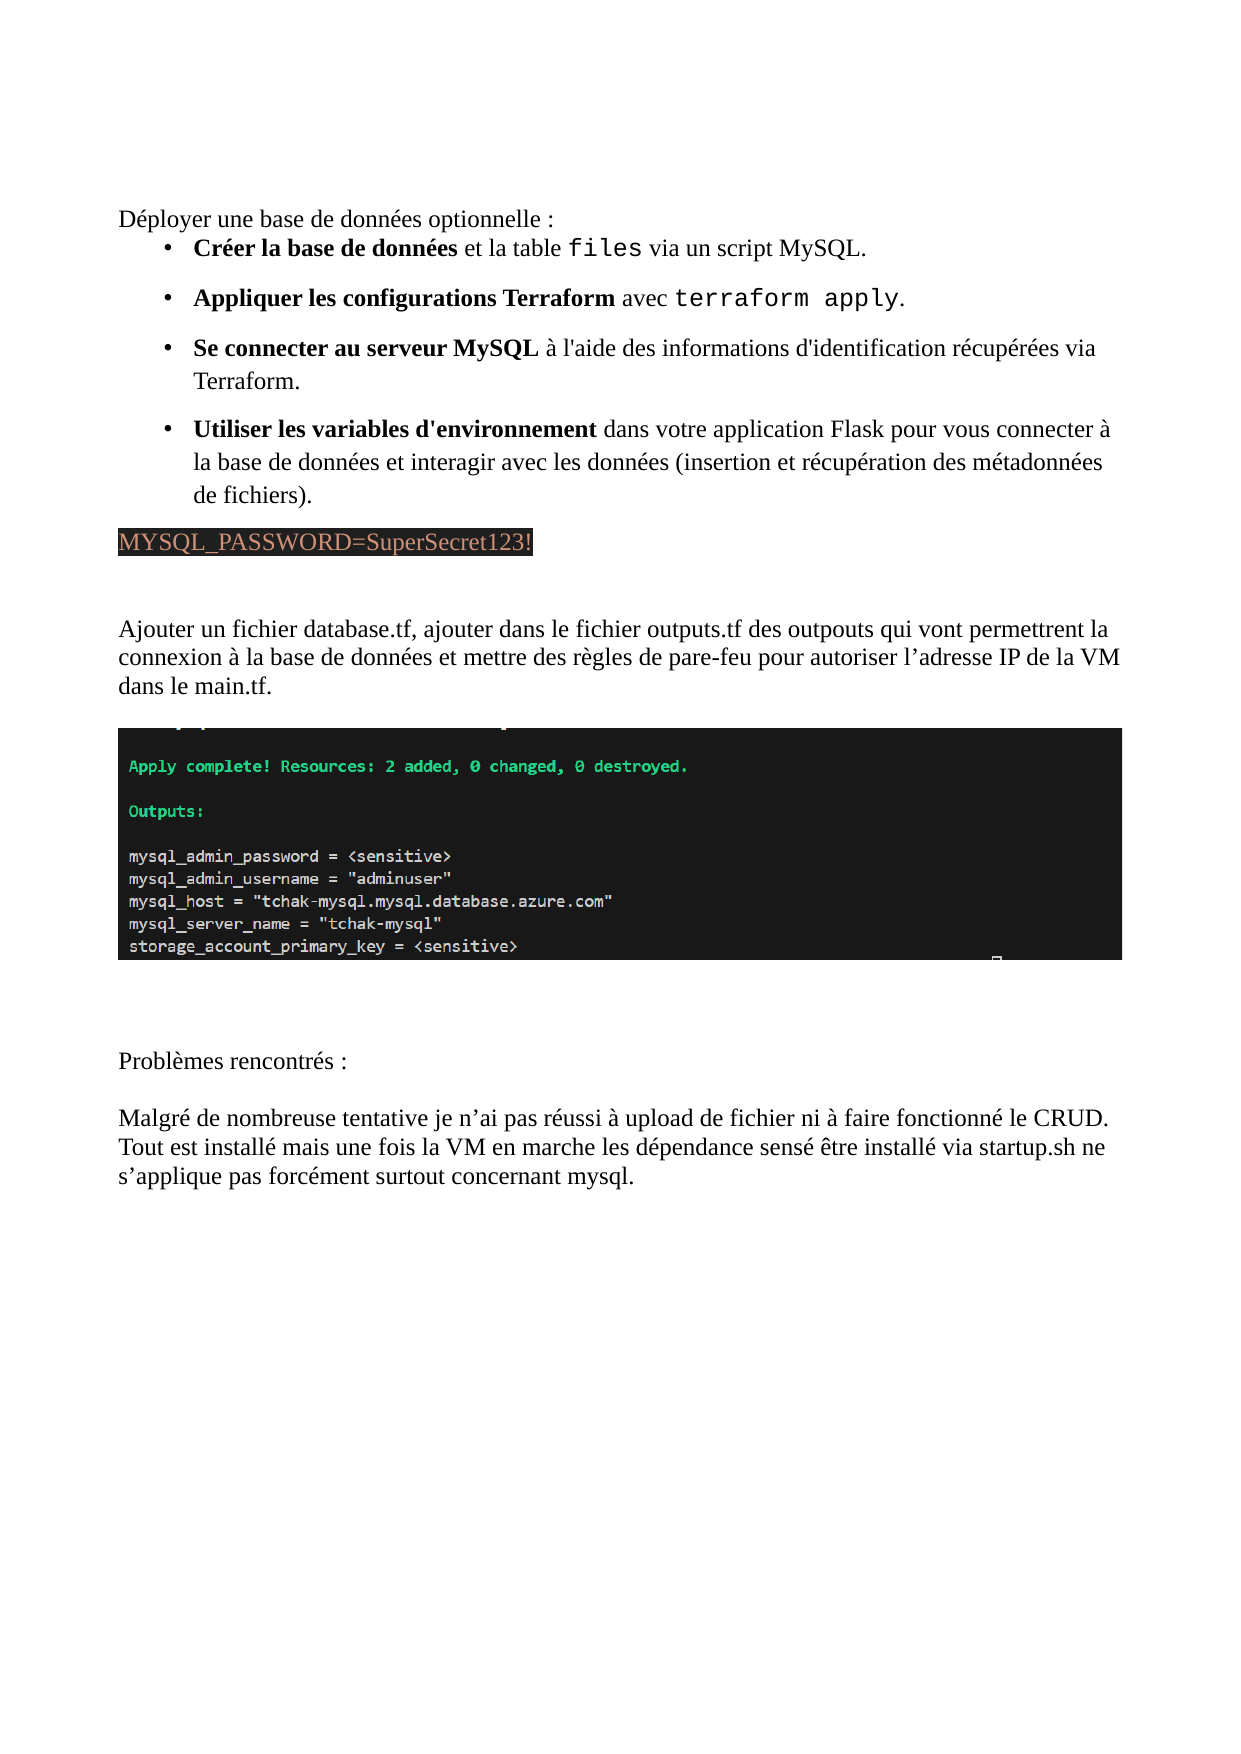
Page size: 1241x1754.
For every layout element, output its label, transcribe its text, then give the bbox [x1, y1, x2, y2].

list Appliquer les configurations Terraform avec terraform apply. [164, 283, 1122, 314]
list Se connecter au serveur MySQL à l'aide des informations d'identification récupérées via Terraform. [164, 333, 1122, 395]
text Malgré de nombreuse tentative je n’ai pas réussi à upload de fichier ni à faire fonctionné le CRUD. Tout est installé mais une fois la VM en marche les dépendance sensé être installé via startup.sh ne s’applique pas forcément surtout concernant mysql. [118, 1103, 1122, 1189]
picture [118, 728, 1123, 960]
list Créer la base de données et la table files via un script MySQL. [164, 233, 1122, 264]
text MYSQL_PASSWORD=SuperSecret123! [118, 527, 1122, 556]
text Problèmes rencontrés : [118, 1046, 1122, 1074]
text Ajouter un fichier database.tf, ajouter dans le fichier outputs.tf des outpouts qui vont permettrent la connexion à la base de données et mettre des règles de pare-feu pour autoriser l’adresse IP de la VM dans le main.tf. [118, 556, 1122, 728]
list Utiliser les variables d'environnement dans votre application Flask pour vous connecter à la base de données et interagir avec les données (insertion et récupération des métadonnées de fichiers). [164, 414, 1122, 508]
text Déployer une base de données optionnelle : [118, 204, 1122, 233]
